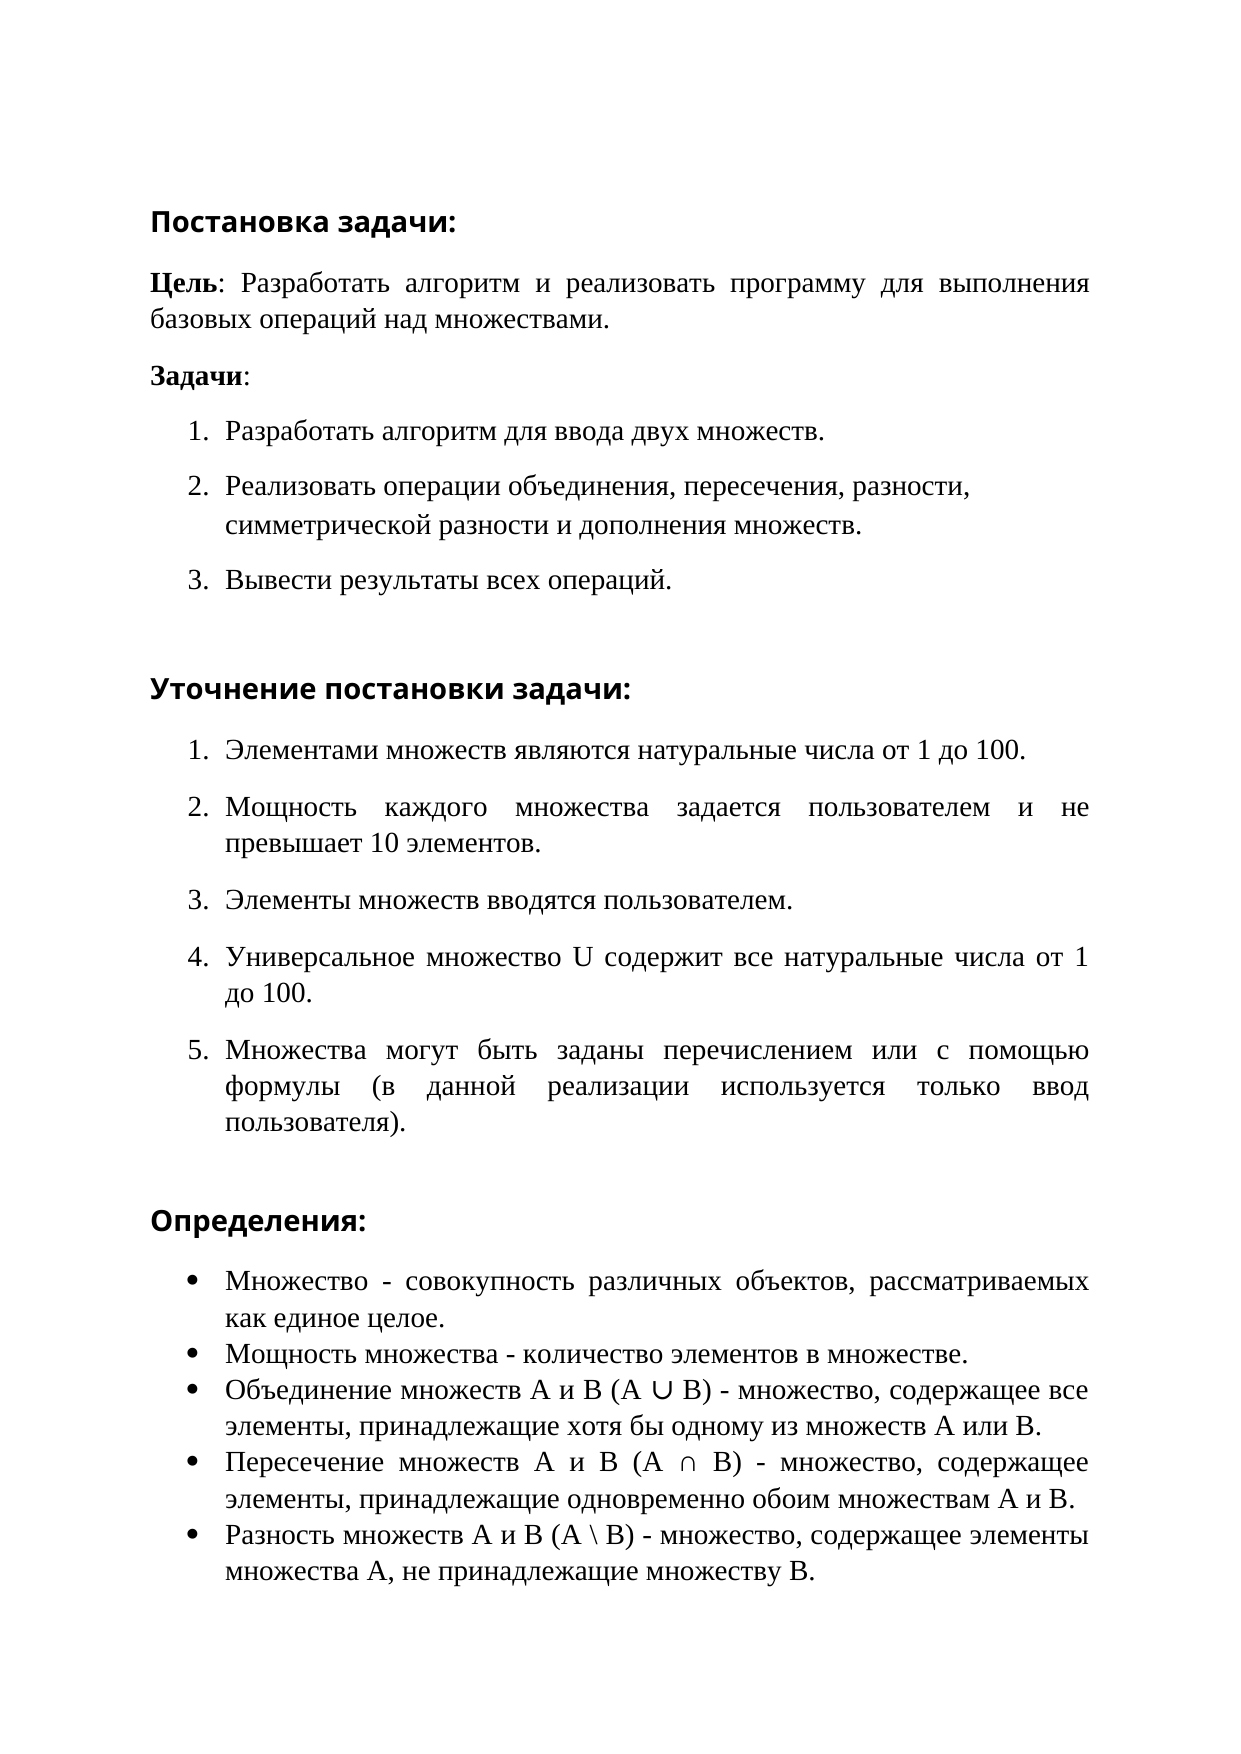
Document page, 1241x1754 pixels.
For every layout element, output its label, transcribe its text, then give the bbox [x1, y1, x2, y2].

list Множество - совокупность различных объектов, рассматриваемых как единое целое. [187, 1263, 1090, 1333]
text Уточнение постановки задачи: [150, 668, 1090, 708]
list Объединение множеств A и B (A ∪ B) - множество, содержащее все элементы, принадлежащие хотя бы одному из множеств A или B. [187, 1372, 1090, 1442]
list Элементы множеств вводятся пользователем. [187, 882, 1090, 916]
list Мощность каждого множества задается пользователем и не превышает 10 элементов. [187, 789, 1090, 858]
list Разработать алгоритм для ввода двух множеств. [187, 413, 1090, 447]
text Задачи: [150, 358, 1090, 391]
list Универсальное множество U содержит все натуральные числа от 1 до 100. [187, 939, 1090, 1009]
text Цель: Разработать алгоритм и реализовать программу для выполнения базовых операций над множествами. [150, 265, 1090, 334]
list Элементами множеств являются натуральные числа от 1 до 100. [187, 732, 1090, 765]
text Определения: [150, 1200, 1090, 1239]
list Мощность множества - количество элементов в множестве. [187, 1336, 1090, 1369]
list Разность множеств A и B (A \ B) - множество, содержащее элементы множества A, не принадлежащие множеству B. [187, 1517, 1090, 1587]
text Постановка задачи: [150, 201, 1090, 241]
list Множества могут быть заданы перечислением или с помощью формулы (в данной реализации используется только ввод пользователя). [187, 1032, 1090, 1138]
list Вывести результаты всех операций. [187, 562, 1090, 596]
list Пересечение множеств A и B (A ∩ B) - множество, содержащее элементы, принадлежащие одновременно обоим множествам A и B. [187, 1444, 1090, 1514]
list Реализовать операции объединения, пересечения, разности, симметрической разности и дополнения множеств. [187, 468, 1090, 540]
